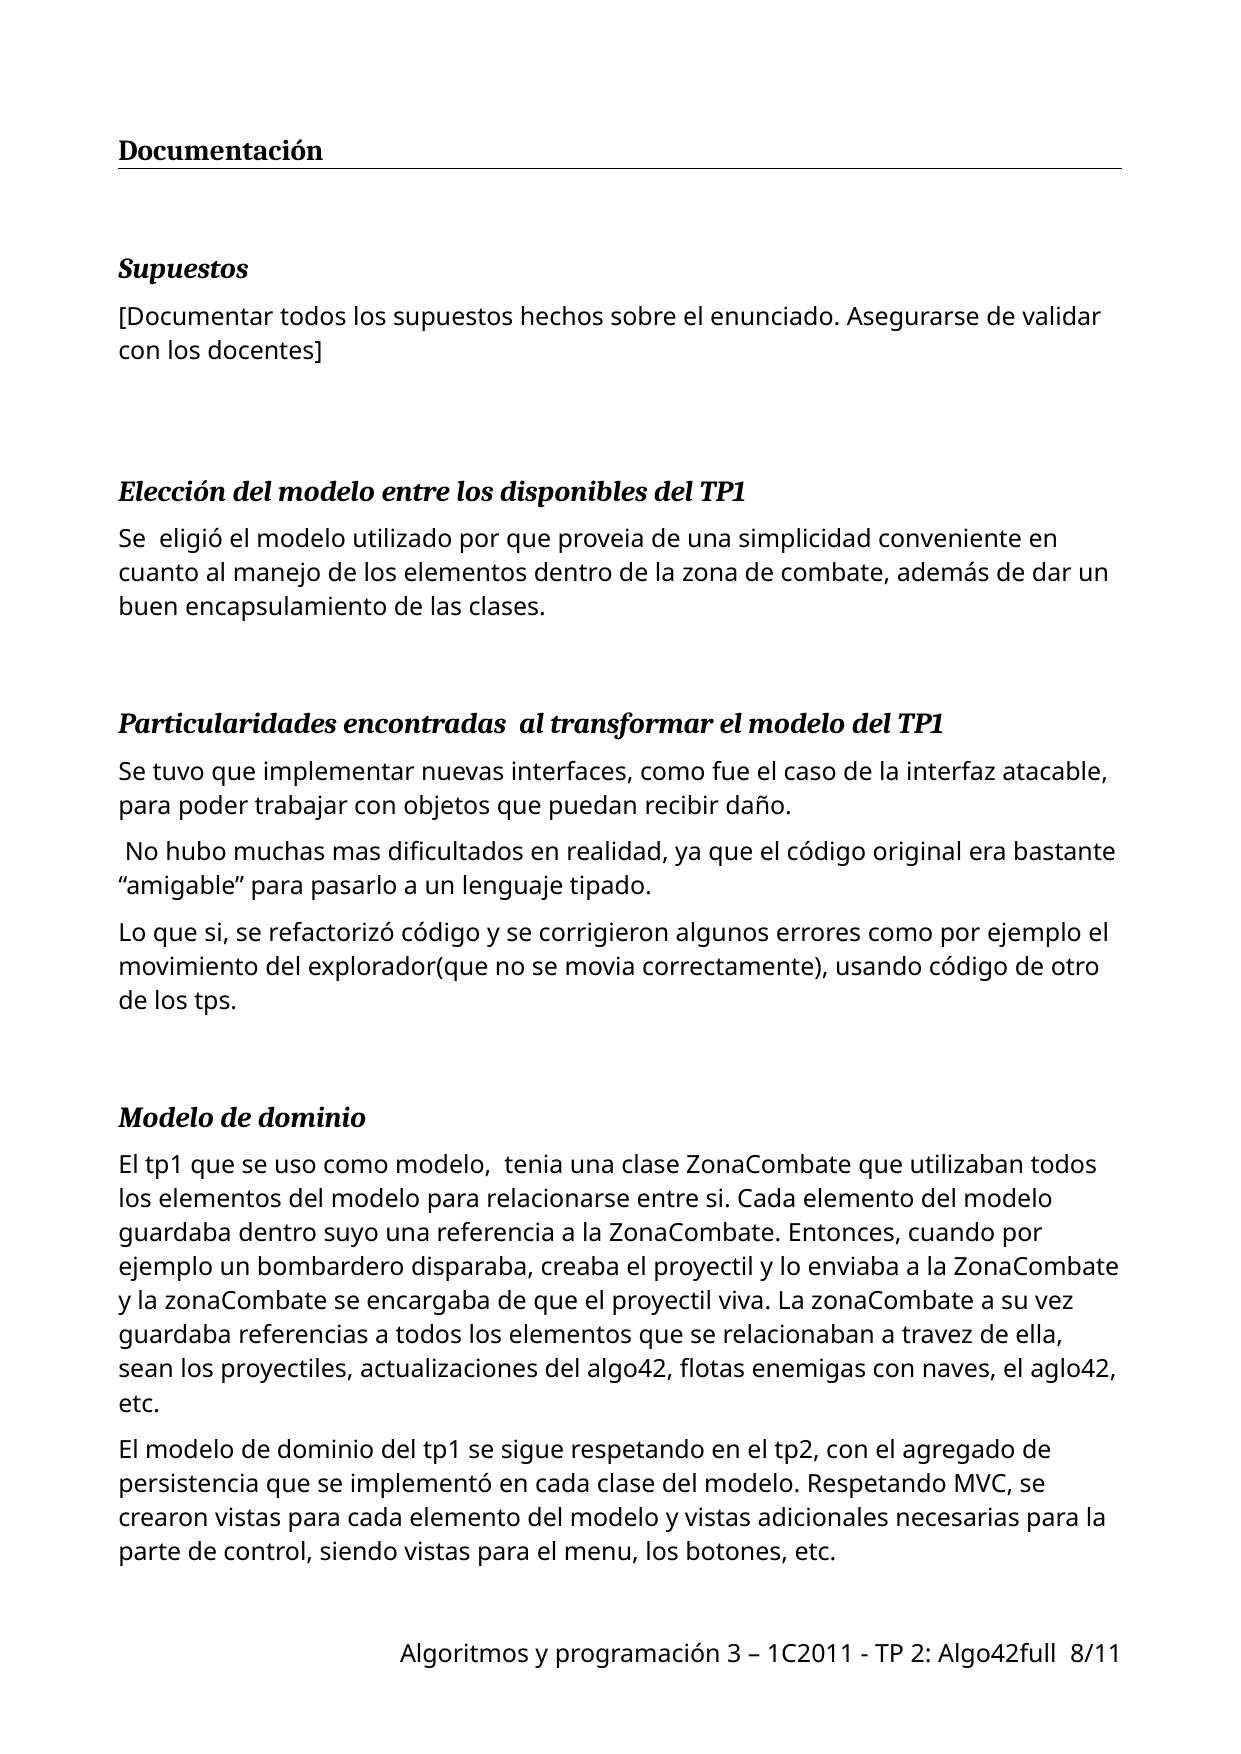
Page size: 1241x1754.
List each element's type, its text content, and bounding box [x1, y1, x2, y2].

text El modelo de dominio del tp1 se sigue respetando en el tp2, con el agregado de persistencia que se implementó en cada clase del modelo. Respetando MVC, se crearon vistas para cada elemento del modelo y vistas adicionales necesarias para la parte de control, siendo vistas para el menu, los botones, etc. [118, 1432, 1122, 1568]
subtitle Particularidades encontradas al transformar el modelo del TP1 [118, 707, 1122, 741]
text [Documentar todos los supuestos hechos sobre el enunciado. Asegurarse de validar con los docentes] [118, 298, 1122, 366]
subtitle Elección del modelo entre los disponibles del TP1 [118, 475, 1122, 508]
text Lo que si, se refactorizó código y se corrigieron algunos errores como por ejemplo el movimiento del explorador(que no se movia correctamente), usando código de otro de los tps. [118, 914, 1122, 1017]
text No hubo muchas mas dificultados en realidad, ya que el código original era bastante “amigable” para pasarlo a un lenguaje tipado. [118, 834, 1122, 902]
subtitle Documentación [118, 134, 1122, 168]
text Se eligió el modelo utilizado por que proveia de una simplicidad conveniente en cuanto al manejo de los elementos dentro de la zona de combate, además de dar un buen encapsulamiento de las clases. [118, 521, 1122, 623]
subtitle Modelo de dominio [118, 1101, 1122, 1134]
text Se tuvo que implementar nuevas interfaces, como fue el caso de la interfaz atacable, para poder trabajar con objetos que puedan recibir daño. [118, 753, 1122, 821]
subtitle Supuestos [118, 252, 1122, 286]
text El tp1 que se uso como modelo, tenia una clase ZonaCombate que utilizaban todos los elementos del modelo para relacionarse entre si. Cada elemento del modelo guardaba dentro suyo una referencia a la ZonaCombate. Entonces, cuando por ejemplo un bombardero disparaba, creaba el proyectil y lo enviaba a la ZonaCombate y la zonaCombate se encargaba de que el proyectil viva. La zonaCombate a su vez guardaba referencias a todos los elementos que se relacionaban a travez de ella, sean los proyectiles, actualizaciones del algo42, flotas enemigas con naves, el aglo42, etc. [118, 1147, 1122, 1419]
